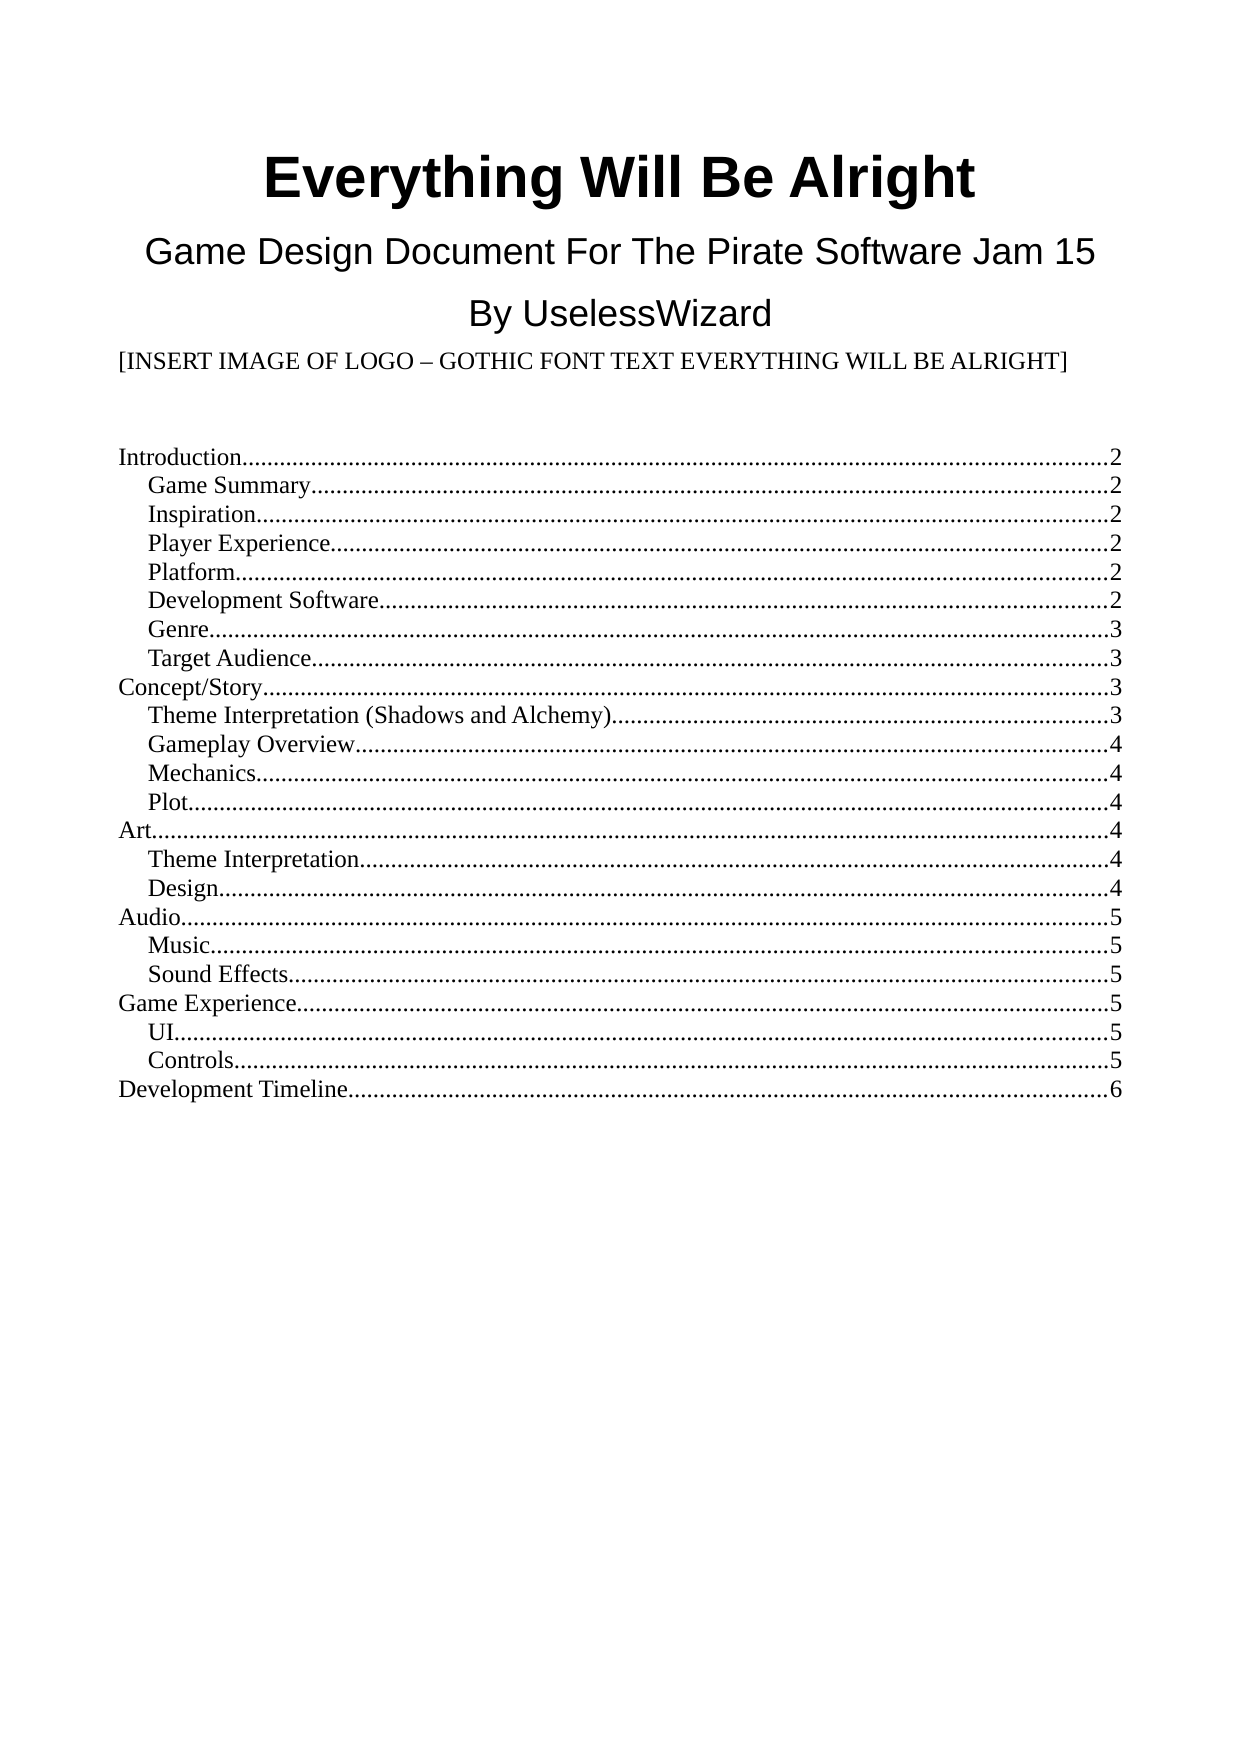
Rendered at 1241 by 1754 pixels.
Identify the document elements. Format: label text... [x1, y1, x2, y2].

text Gameplay Overview 4 [148, 729, 1122, 758]
text Plot 4 [148, 787, 1122, 815]
subtitle By UselessWizard [118, 291, 1122, 334]
text Platform 2 [148, 557, 1122, 585]
text Controls 5 [148, 1045, 1122, 1074]
text Theme Interpretation 4 [148, 844, 1122, 873]
text Mechanics 4 [148, 758, 1122, 787]
title Everything Will Be Alright [118, 143, 1122, 210]
text Inspiration 2 [148, 499, 1122, 528]
text Game Experience 5 [118, 988, 1122, 1017]
text Target Audience 3 [148, 643, 1122, 672]
text Music 5 [148, 930, 1122, 959]
subtitle Game Design Document For The Pirate Software Jam 15 [118, 229, 1122, 272]
text Art 4 [118, 815, 1122, 844]
text [INSERT IMAGE OF LOGO – GOTHIC FONT TEXT EVERYTHING WILL BE ALRIGHT] [118, 346, 1122, 375]
text Development Software 2 [148, 585, 1122, 614]
text Audio 5 [118, 902, 1122, 930]
text Introduction 2 [118, 442, 1122, 470]
text Game Summary 2 [148, 470, 1122, 499]
text UI 5 [148, 1017, 1122, 1045]
text Player Experience 2 [148, 528, 1122, 557]
text Concept/Story 3 [118, 672, 1122, 700]
text Development Timeline 6 [118, 1074, 1122, 1103]
text Sound Effects 5 [148, 959, 1122, 988]
text Genre 3 [148, 614, 1122, 643]
text Theme Interpretation (Shadows and Alchemy) 3 [148, 700, 1122, 729]
text Design 4 [148, 873, 1122, 902]
